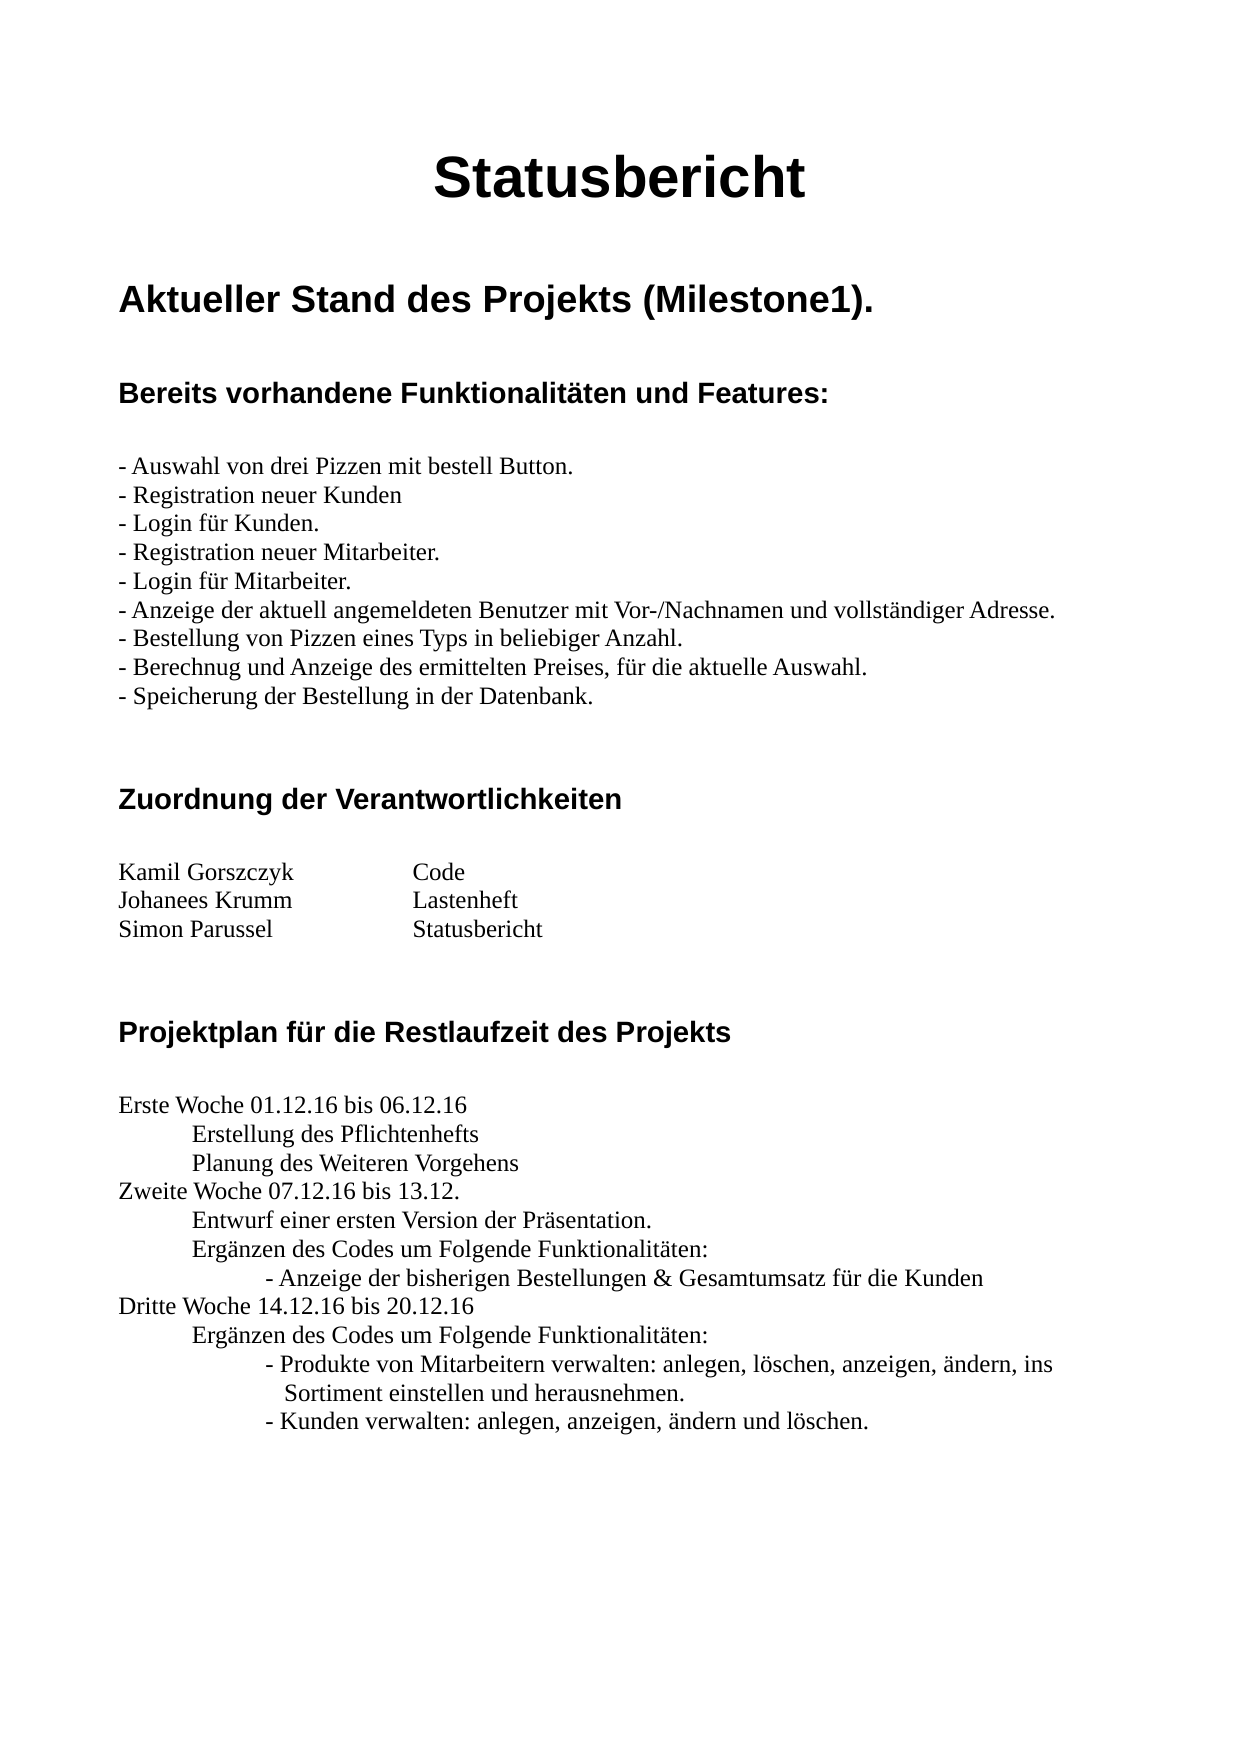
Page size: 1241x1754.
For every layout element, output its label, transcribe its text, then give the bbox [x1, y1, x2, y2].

text - Auswahl von drei Pizzen mit bestell Button. [118, 451, 1122, 480]
title Statusbericht [118, 143, 1122, 210]
text Kamil Gorszczyk Code [118, 857, 1122, 886]
text Johanees Krumm Lastenheft [118, 886, 1122, 914]
text - Registration neuer Mitarbeiter. [118, 537, 1122, 566]
text Entwurf einer ersten Version der Präsentation. [118, 1205, 1122, 1234]
text Ergänzen des Codes um Folgende Funktionalitäten: [118, 1320, 1122, 1349]
subtitle Zuordnung der Verantwortlichkeiten [118, 782, 1122, 816]
text Erstellung des Pflichtenhefts [118, 1119, 1122, 1148]
text - Anzeige der aktuell angemeldeten Benutzer mit Vor-/Nachnamen und vollständiger Adresse. [118, 595, 1122, 623]
text - Berechnug und Anzeige des ermittelten Preises, für die aktuelle Auswahl. [118, 652, 1122, 681]
text Simon Parussel Statusbericht [118, 914, 1122, 943]
text Zweite Woche 07.12.16 bis 13.12. [118, 1176, 1122, 1205]
text - Anzeige der bisherigen Bestellungen & Gesamtumsatz für die Kunden [118, 1263, 1122, 1291]
text Planung des Weiteren Vorgehens [118, 1148, 1122, 1176]
text - Produkte von Mitarbeitern verwalten: anlegen, löschen, anzeigen, ändern, ins Sortiment einstellen und herausnehmen. [118, 1349, 1122, 1406]
subtitle Bereits vorhandene Funktionalitäten und Features: [118, 376, 1122, 410]
text - Speicherung der Bestellung in der Datenbank. [118, 681, 1122, 710]
text Dritte Woche 14.12.16 bis 20.12.16 [118, 1291, 1122, 1320]
text - Kunden verwalten: anlegen, anzeigen, ändern und löschen. [118, 1406, 1122, 1435]
text - Login für Mitarbeiter. [118, 566, 1122, 595]
subtitle Projektplan für die Restlaufzeit des Projekts [118, 1015, 1122, 1049]
subtitle Aktueller Stand des Projekts (Milestone1). [118, 276, 1122, 320]
text - Registration neuer Kunden [118, 480, 1122, 508]
text Ergänzen des Codes um Folgende Funktionalitäten: [118, 1234, 1122, 1263]
text - Login für Kunden. [118, 508, 1122, 537]
text Erste Woche 01.12.16 bis 06.12.16 [118, 1090, 1122, 1119]
text - Bestellung von Pizzen eines Typs in beliebiger Anzahl. [118, 623, 1122, 652]
